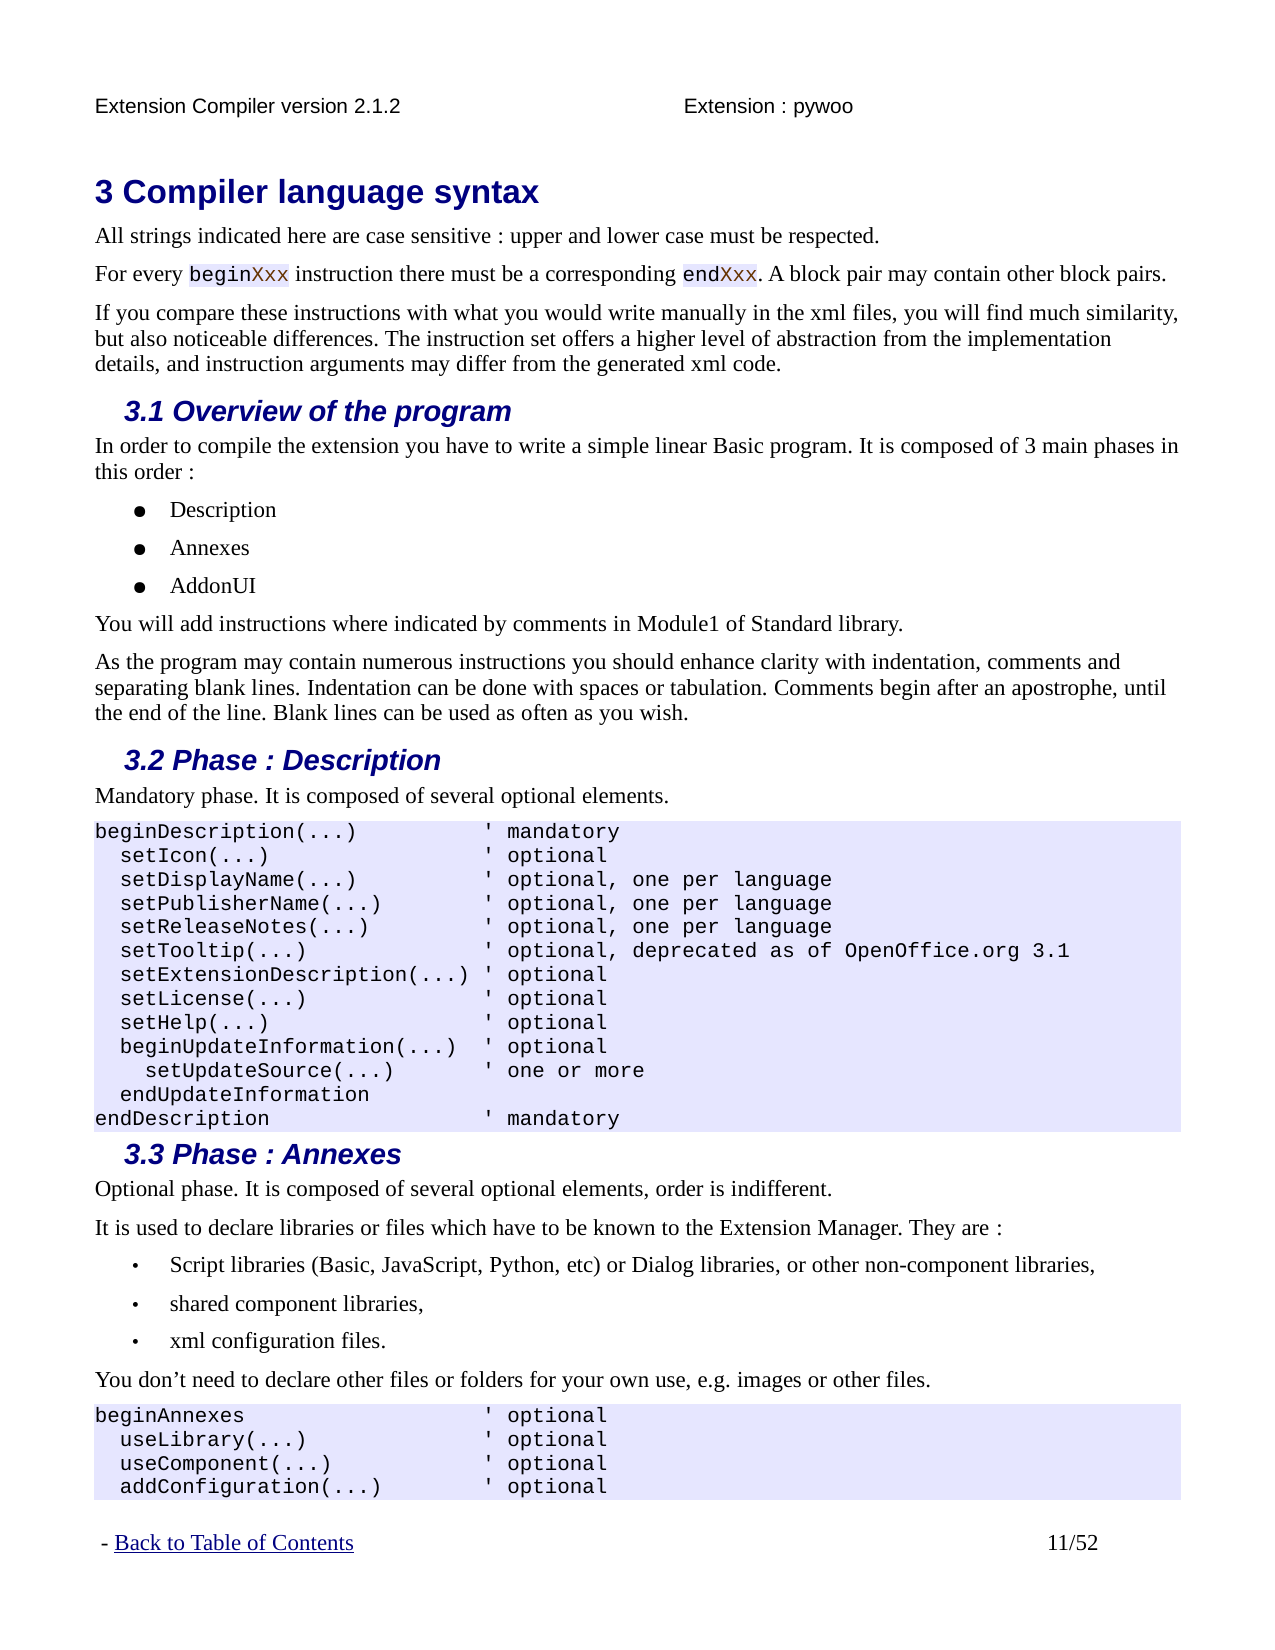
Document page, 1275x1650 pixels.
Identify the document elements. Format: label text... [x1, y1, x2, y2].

text setReleaseNotes(...) ' optional, one per language [94, 916, 1181, 940]
text useLibrary(...) ' optional [94, 1428, 1181, 1452]
list shared component libraries, [132, 1290, 1181, 1316]
text It is used to declare libraries or files which have to be known to the Extension Manager. They are : [94, 1214, 1181, 1240]
text setExtensionDescription(...) ' optional [94, 964, 1181, 988]
list Description [132, 497, 1181, 522]
text useComponent(...) ' optional [94, 1452, 1181, 1476]
text You will add instructions where indicated by comments in Module1 of Standard library. [94, 611, 1181, 637]
text For every beginXxx instruction there must be a corresponding endXxx. A block pair may contain other block pairs. [94, 261, 1181, 287]
text If you compare these instructions with what you would write manually in the xml files, you will find much similarity, but also noticeable differences. The instruction set offers a higher level of abstraction from the implementation details, and instruction arguments may differ from the generated xml code. [94, 300, 1181, 377]
text endDescription ' mandatory [94, 1108, 1181, 1132]
text All strings indicated here are case sensitive : upper and lower case must be respected. [94, 222, 1181, 248]
list Script libraries (Basic, JavaScript, Python, etc) or Dialog libraries, or other non-component libraries, [132, 1252, 1181, 1278]
text In order to compile the extension you have to write a simple linear Basic program. It is composed of 3 main phases in this order : [94, 433, 1181, 484]
subtitle Phase : Annexes [124, 1138, 1181, 1170]
text As the program may contain numerous instructions you should enhance clarity with indentation, comments and separating blank lines. Indentation can be done with spaces or tabulation. Comments begin after an apostrophe, until the end of the line. Blank lines can be used as often as you wish. [94, 649, 1181, 726]
text Optional phase. It is composed of several optional elements, order is indifferent. [94, 1176, 1181, 1202]
text setDisplayName(...) ' optional, one per language [94, 868, 1181, 892]
text setIcon(...) ' optional [94, 844, 1181, 868]
list Annexes [132, 535, 1181, 561]
text setHelp(...) ' optional [94, 1012, 1181, 1036]
text setTooltip(...) ' optional, deprecated as of OpenOffice.org 3.1 [94, 940, 1181, 964]
text endUpdateInformation [94, 1084, 1181, 1108]
list AddonUI [132, 573, 1181, 598]
text Mandatory phase. It is composed of several optional elements. [94, 782, 1181, 808]
text addConfiguration(...) ' optional [94, 1476, 1181, 1500]
text beginAnnexes ' optional [94, 1404, 1181, 1428]
subtitle Overview of the program [124, 395, 1181, 427]
text beginDescription(...) ' mandatory [94, 821, 1181, 844]
subtitle Phase : Description [124, 744, 1181, 777]
text setLicense(...) ' optional [94, 988, 1181, 1012]
text beginUpdateInformation(...) ' optional [94, 1036, 1181, 1060]
text setUpdateSource(...) ' one or more [94, 1060, 1181, 1084]
text You don’t need to declare other files or folders for your own use, e.g. images or other files. [94, 1366, 1181, 1392]
list xml configuration files. [132, 1328, 1181, 1354]
subtitle Compiler language syntax [94, 172, 1181, 210]
text setPublisherName(...) ' optional, one per language [94, 892, 1181, 916]
